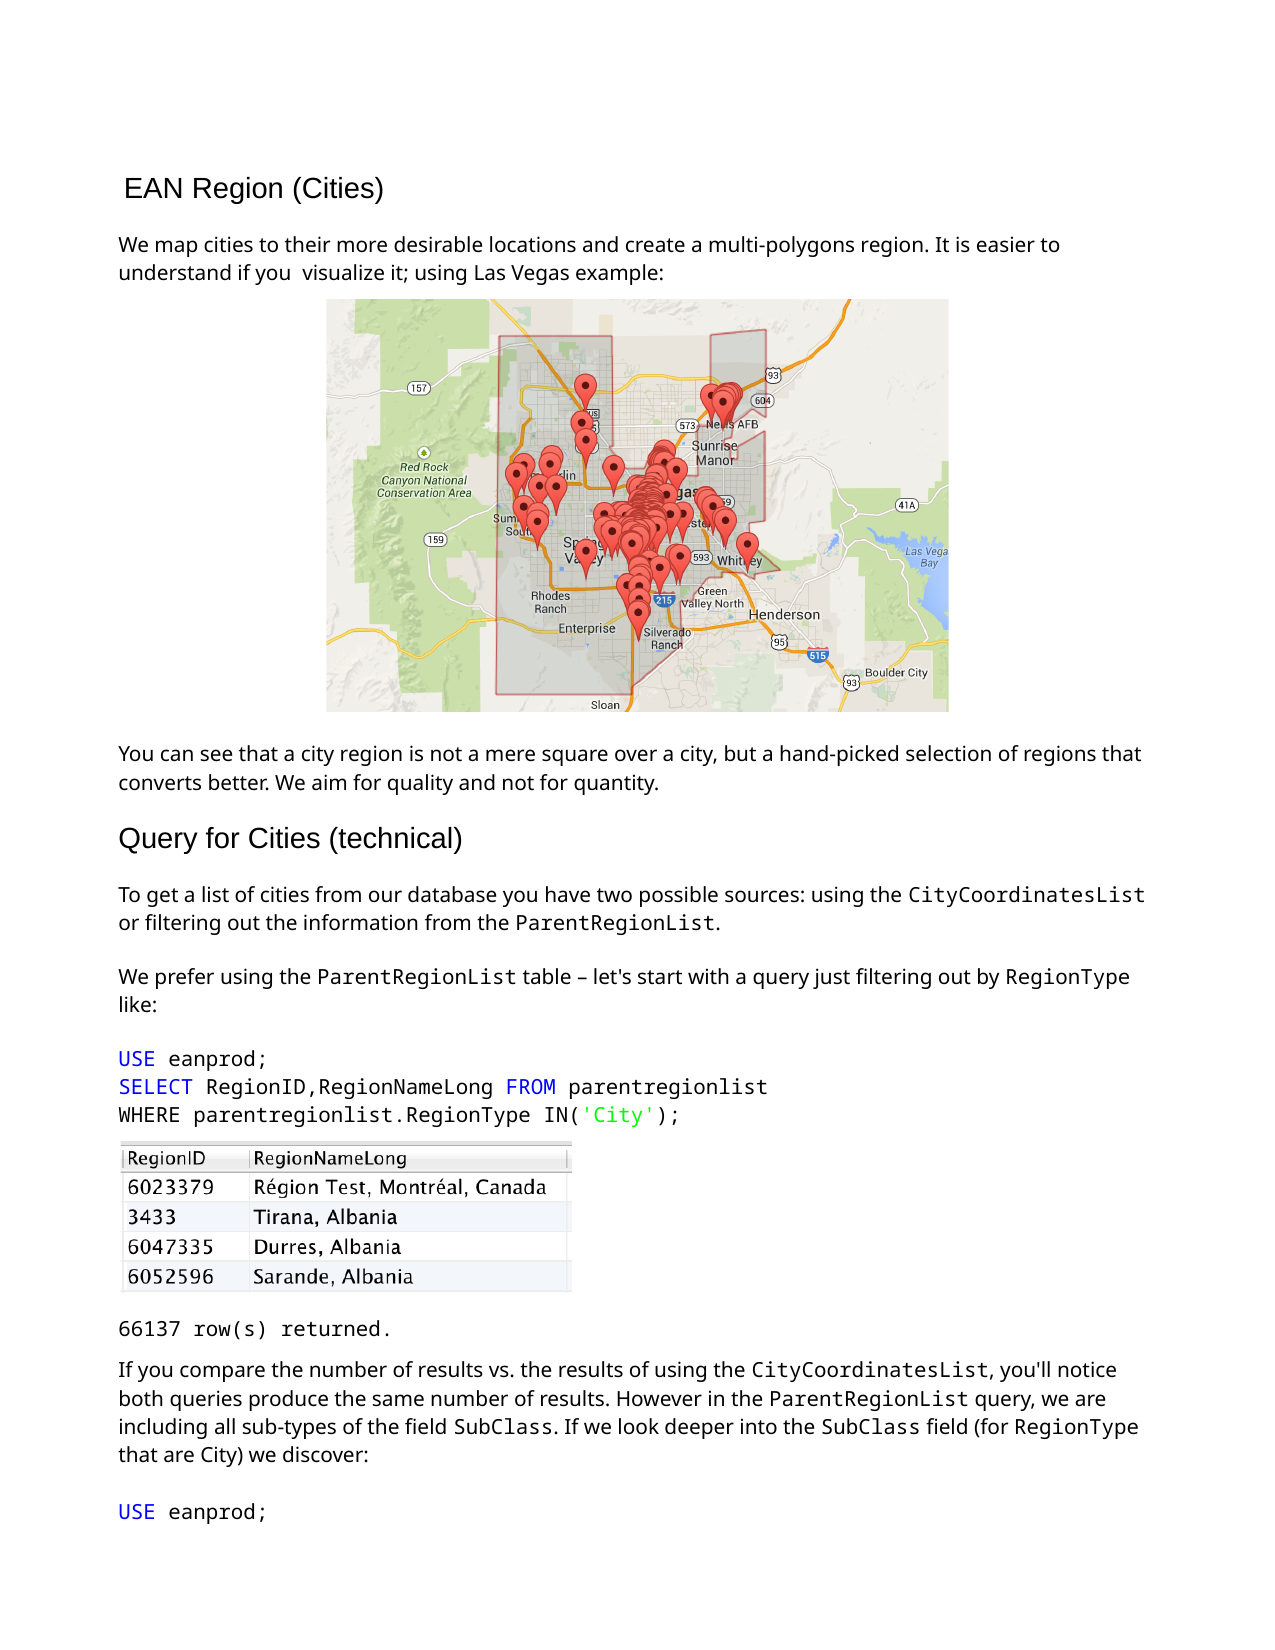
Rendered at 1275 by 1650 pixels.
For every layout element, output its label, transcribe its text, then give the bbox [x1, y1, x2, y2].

subtitle 66137 row(s) returned. [118, 1314, 1157, 1343]
subtitle EAN Region (Cities) [118, 172, 1157, 205]
subtitle To get a list of cities from our database you have two possible sources: using the CityCoordinatesList or filtering out the information from the ParentRegionList. [118, 880, 1157, 937]
subtitle We map cities to their more desirable locations and create a multi-polygons region. It is easier to understand if you visualize it; using Las Vegas example: [118, 230, 1157, 287]
picture [120, 1141, 572, 1293]
picture [326, 299, 949, 712]
text USE eanprod; [118, 1497, 1157, 1526]
text If you compare the number of results vs. the results of using the CityCoordinatesList, you'll notice both queries produce the same number of results. However in the ParentRegionList query, we are including all sub-types of the field SubClass. If we look deeper into the SubClass field (for RegionType that are City) we discover: [118, 1355, 1157, 1469]
subtitle You can see that a city region is not a mere square over a city, but a hand-picked selection of regions that converts better. We aim for quality and not for quantity. [118, 739, 1157, 796]
subtitle We prefer using the ParentRegionList table – let's start with a query just filtering out by RegionType like: [118, 962, 1157, 1019]
subtitle USE eanprod; SELECT RegionID,RegionNameLong FROM parentregionlist WHERE parentregionlist.RegionType IN('City'); [118, 1044, 1157, 1129]
subtitle Query for Cities (technical) [118, 821, 1157, 855]
